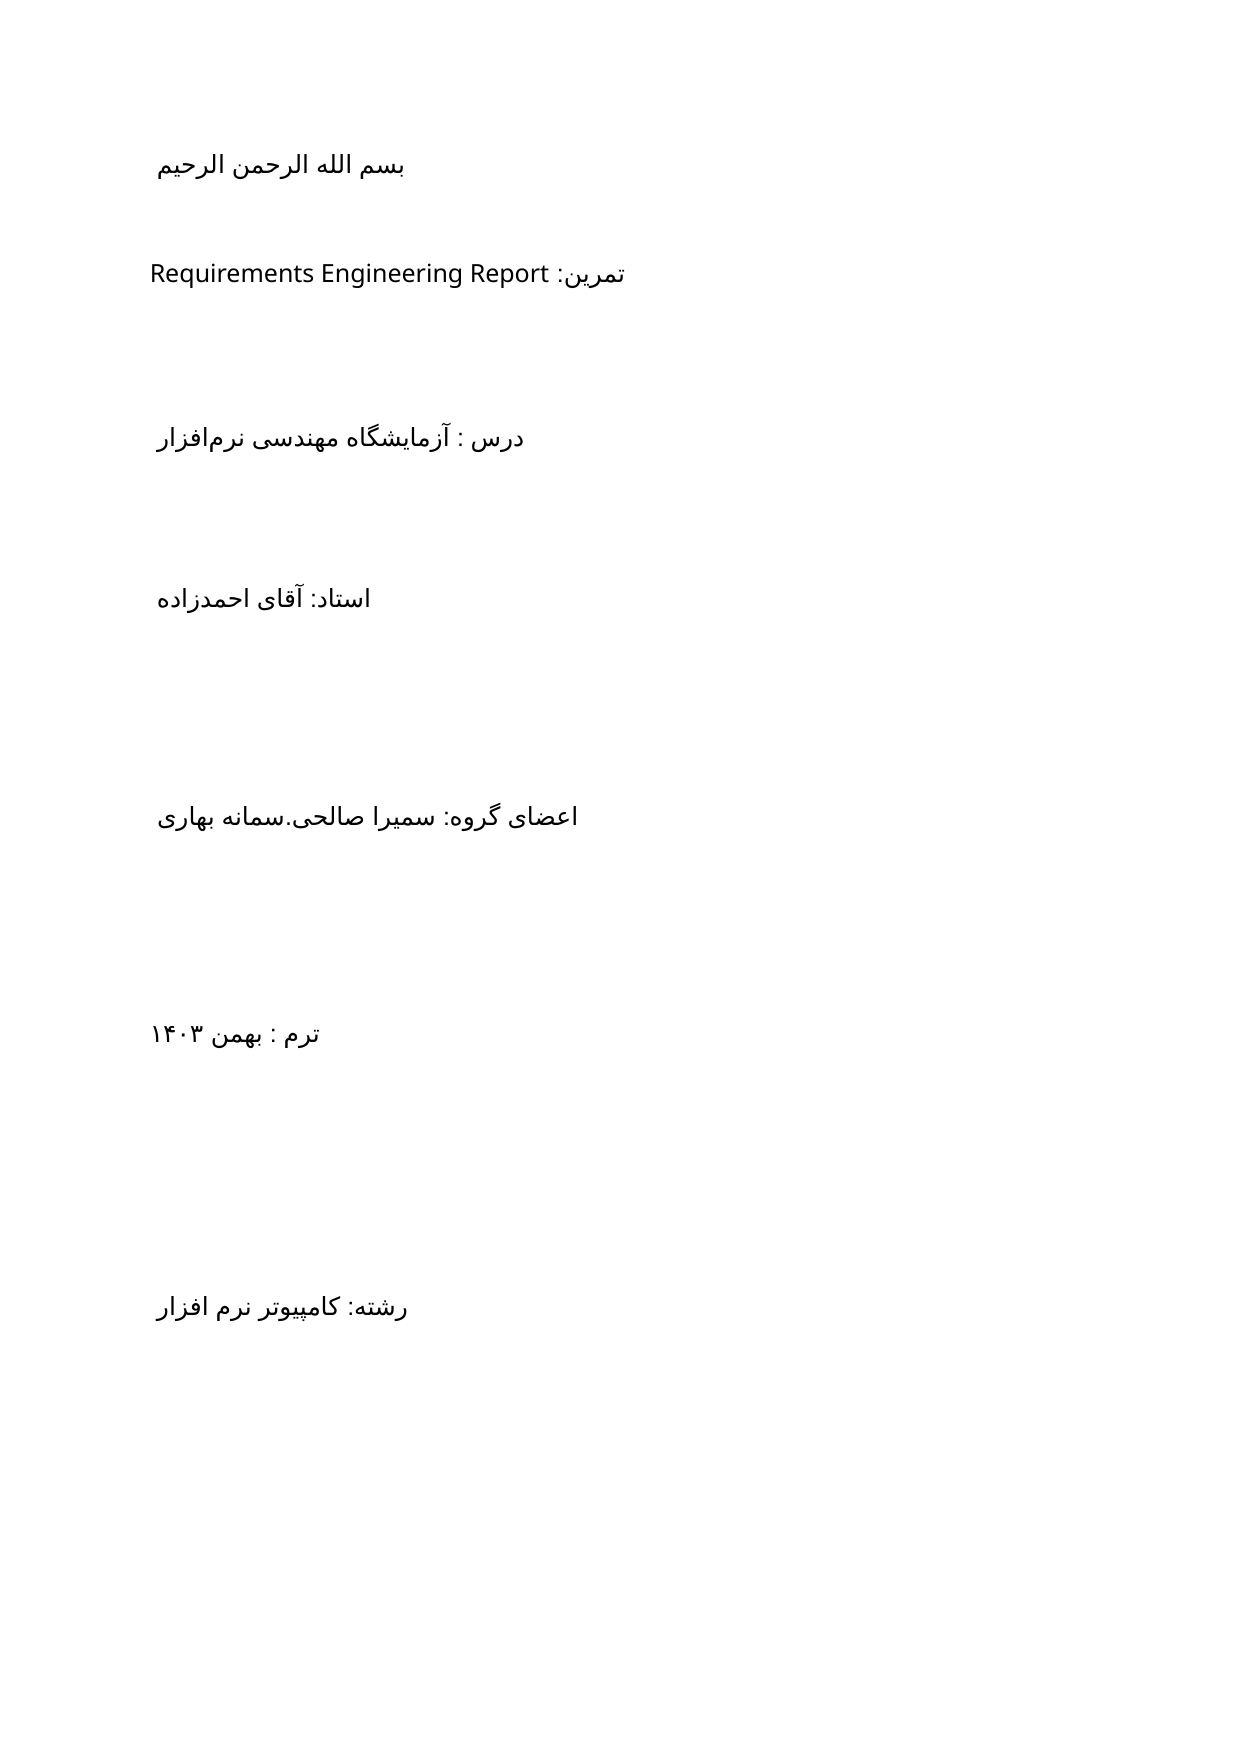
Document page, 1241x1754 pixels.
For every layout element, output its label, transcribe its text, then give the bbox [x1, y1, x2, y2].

text درس : آزمایشگاه مهندسی نرم‌افزار [150, 423, 1090, 452]
text بسم الله الرحمن الرحیم [150, 150, 1090, 179]
text استاد: آقای احمدزاده [150, 584, 1090, 613]
text ترم : بهمن ۱۴۰۳ [150, 1019, 1090, 1047]
text اعضای گروه: سمیرا صالحی.سمانه بهاری [150, 802, 1090, 830]
text تمرین: Requirements Engineering Report [150, 256, 1090, 289]
text رشته: کامپیوتر نرم افزار [150, 1292, 1090, 1321]
